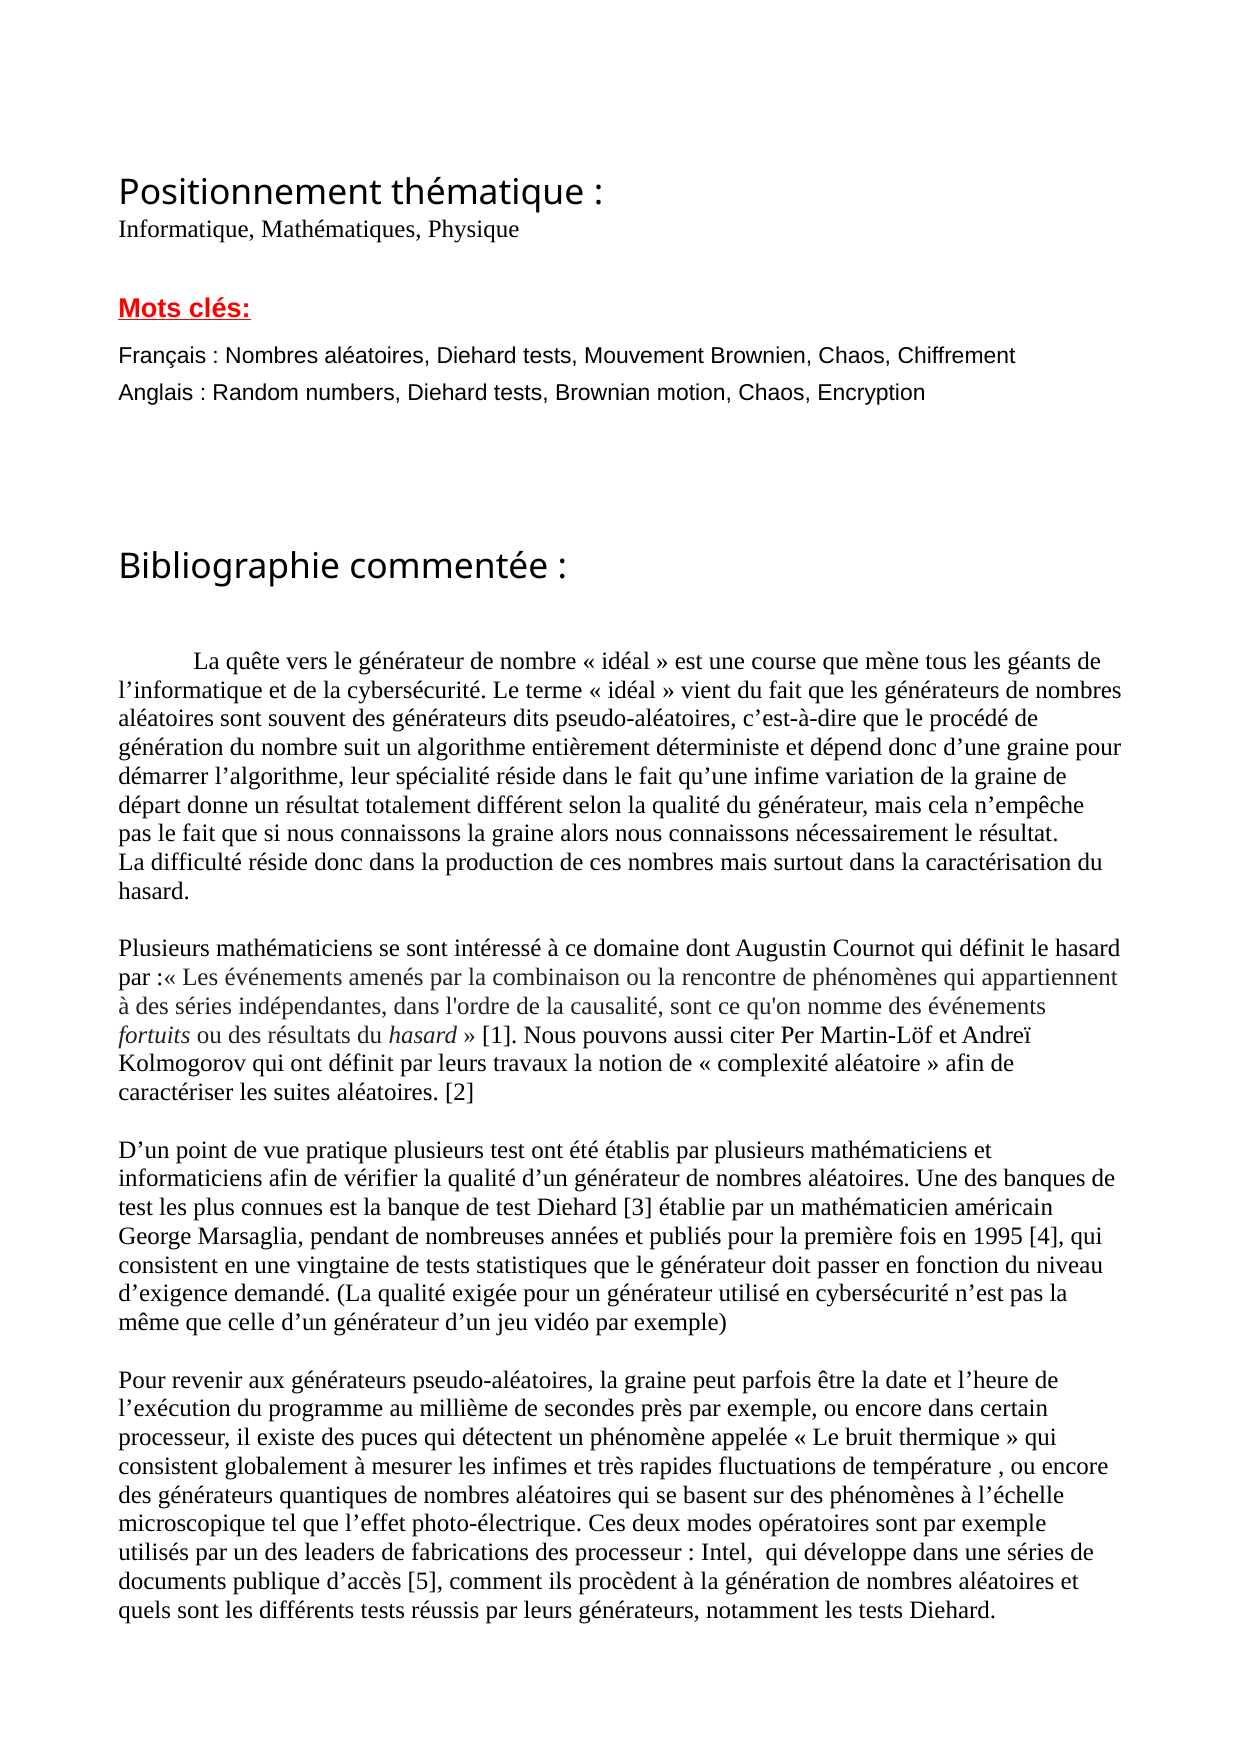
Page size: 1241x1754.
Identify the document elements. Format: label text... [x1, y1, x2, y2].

text Plusieurs mathématiciens se sont intéressé à ce domaine dont Augustin Cournot qui définit le hasard par :« Les événements amenés par la combinaison ou la rencontre de phénomènes qui appartiennent à des séries indépendantes, dans l'ordre de la causalité, sont ce qu'on nomme des événements fortuits ou des résultats du hasard » [1]. Nous pouvons aussi citer Per Martin-Löf et Andreï Kolmogorov qui ont définit par leurs travaux la notion de « complexité aléatoire » afin de caractériser les suites aléatoires. [2] [118, 933, 1122, 1106]
text Anglais : Random numbers, Diehard tests, Brownian motion, Chaos, Encryption [118, 378, 1122, 405]
text D’un point de vue pratique plusieurs test ont été établis par plusieurs mathématiciens et informaticiens afin de vérifier la qualité d’un générateur de nombres aléatoires. Une des banques de test les plus connues est la banque de test Diehard [3] établie par un mathématicien américain George Marsaglia, pendant de nombreuses années et publiés pour la première fois en 1995 [4], qui consistent en une vingtaine de tests statistiques que le générateur doit passer en fonction du niveau d’exigence demandé. (La qualité exigée pour un générateur utilisé en cybersécurité n’est pas la même que celle d’un générateur d’un jeu vidéo par exemple) [118, 1135, 1122, 1336]
text Positionnement thématique : [118, 166, 1122, 214]
text Pour revenir aux générateurs pseudo-aléatoires, la graine peut parfois être la date et l’heure de l’exécution du programme au millième de secondes près par exemple, ou encore dans certain processeur, il existe des puces qui détectent un phénomène appelée « Le bruit thermique » qui consistent globalement à mesurer les infimes et très rapides fluctuations de température , ou encore des générateurs quantiques de nombres aléatoires qui se basent sur des phénomènes à l’échelle microscopique tel que l’effet photo-électrique. Ces deux modes opératoires sont par exemple utilisés par un des leaders de fabrications des processeur : Intel, qui développe dans une séries de documents publique d’accès [5], comment ils procèdent à la génération de nombres aléatoires et quels sont les différents tests réussis par leurs générateurs, notamment les tests Diehard. [118, 1365, 1122, 1623]
text Français : Nombres aléatoires, Diehard tests, Mouvement Brownien, Chaos, Chiffrement [118, 342, 1122, 368]
text Informatique, Mathématiques, Physique [118, 214, 1122, 243]
text La difficulté réside donc dans la production de ces nombres mais surtout dans la caractérisation du hasard. [118, 847, 1122, 905]
text Mots clés: [118, 292, 1122, 323]
text La quête vers le générateur de nombre « idéal » est une course que mène tous les géants de l’informatique et de la cybersécurité. Le terme « idéal » vient du fait que les générateurs de nombres aléatoires sont souvent des générateurs dits pseudo-aléatoires, c’est-à-dire que le procédé de génération du nombre suit un algorithme entièrement déterministe et dépend donc d’une graine pour démarrer l’algorithme, leur spécialité réside dans le fait qu’une infime variation de la graine de départ donne un résultat totalement différent selon la qualité du générateur, mais cela n’empêche pas le fait que si nous connaissons la graine alors nous connaissons nécessairement le résultat. [118, 646, 1122, 847]
text Bibliographie commentée : [118, 540, 1122, 588]
